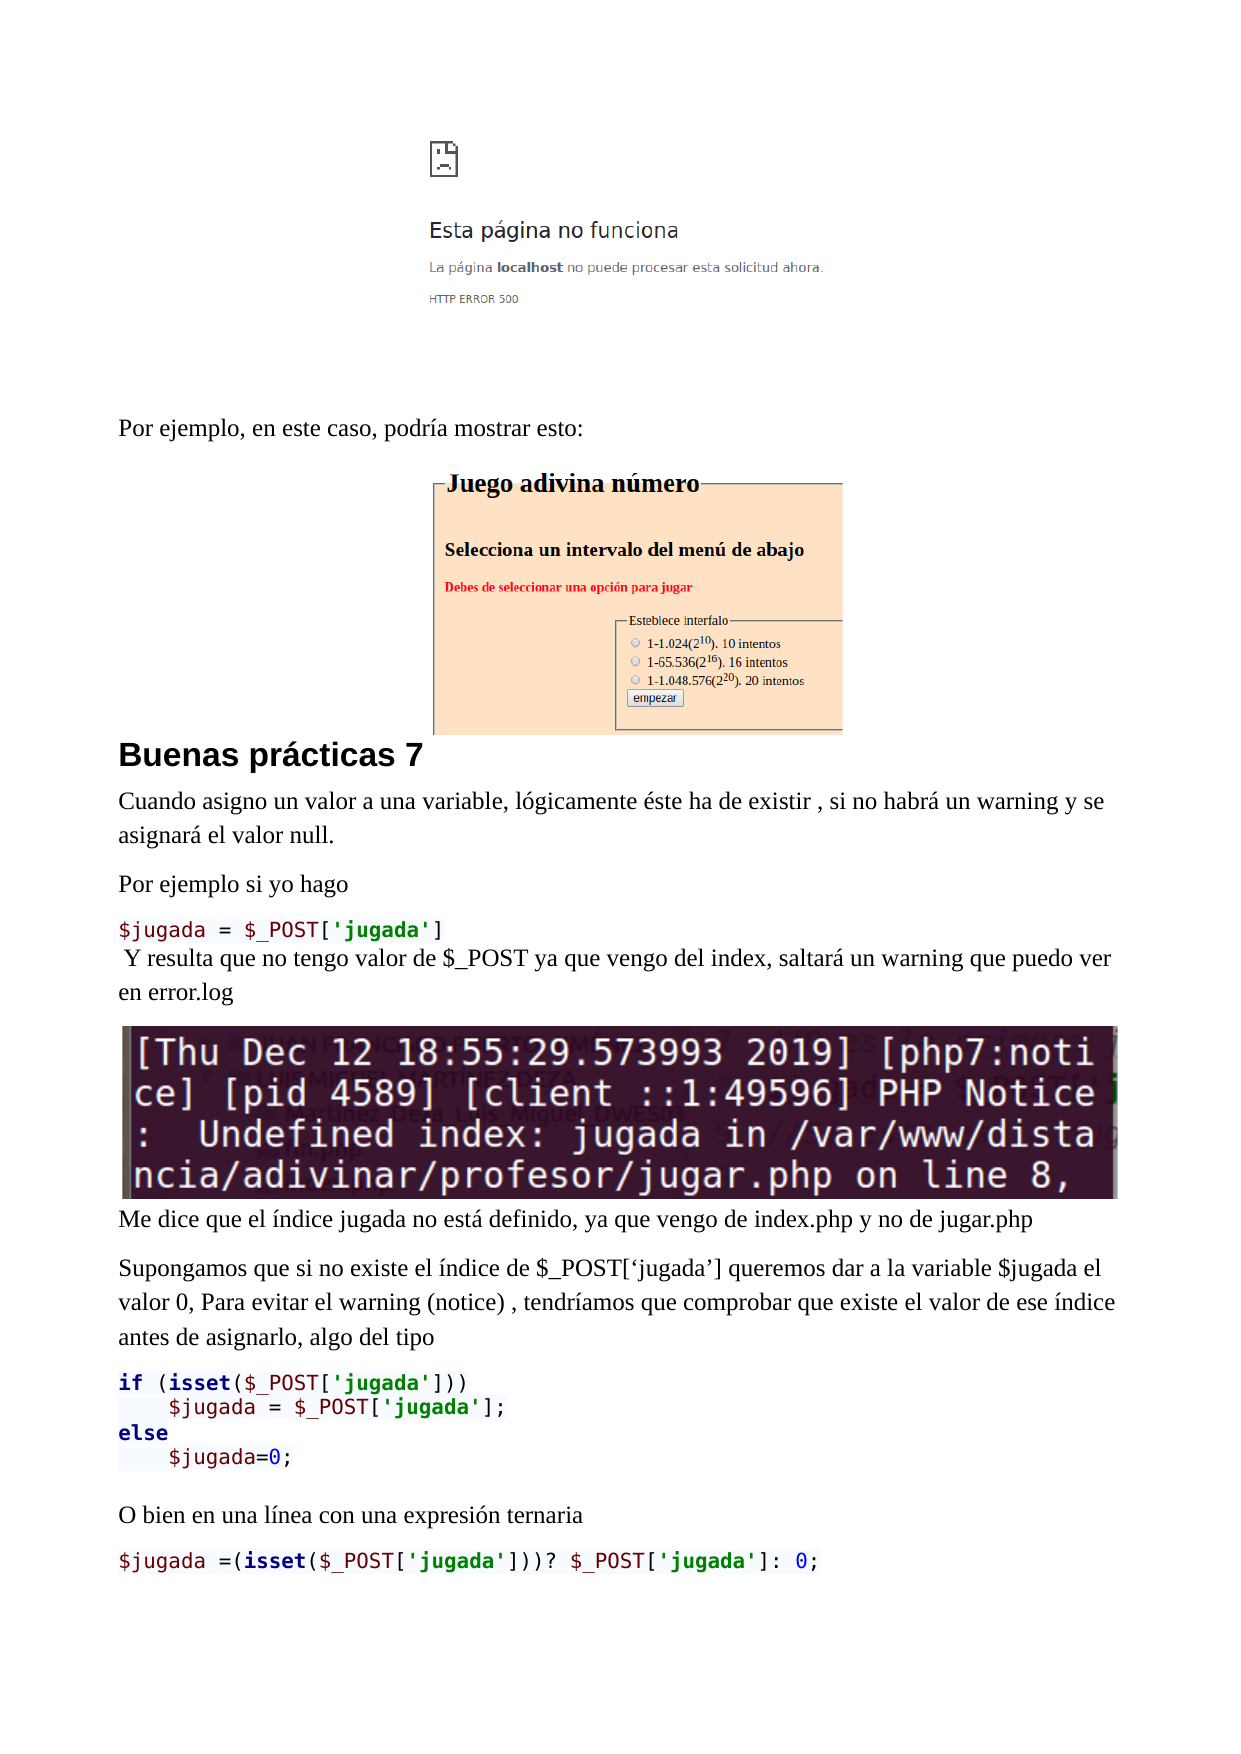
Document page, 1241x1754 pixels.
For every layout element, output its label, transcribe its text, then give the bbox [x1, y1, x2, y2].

text $jugada =(isset($_POST['jugada']))? $_POST['jugada']: 0; [118, 1549, 1122, 1574]
text Me dice que el índice jugada no está definido, ya que vengo de index.php y no de jugar.php [118, 1026, 1122, 1233]
text if (isset($_POST['jugada'])) [118, 1371, 1122, 1395]
text $jugada = $_POST['jugada']; [118, 1395, 1122, 1421]
subtitle Buenas prácticas 7 [118, 483, 1122, 773]
text Y resulta que no tengo valor de $_POST ya que vengo del index, saltará un warning que puedo ver en error.log [118, 943, 1122, 1006]
picture [397, 462, 843, 735]
text else [118, 1421, 1122, 1445]
picture [399, 118, 841, 310]
text $jugada = $_POST['jugada'] [118, 918, 1122, 943]
text Supongamos que si no existe el índice de $_POST[‘jugada’] queremos dar a la variable $jugada el valor 0, Para evitar el warning (notice) , tendríamos que comprobar que existe el valor de ese índice antes de asignarlo, algo del tipo [118, 1253, 1122, 1351]
text Por ejemplo, en este caso, podría mostrar esto: [118, 413, 1122, 442]
text Cuando asigno un valor a una variable, lógicamente éste ha de existir , si no habrá un warning y se asignará el valor null. [118, 786, 1122, 849]
text O bien en una línea con una expresión ternaria [118, 1500, 1122, 1529]
text Por ejemplo si yo hago [118, 869, 1122, 898]
picture [122, 1026, 1118, 1199]
text $jugada=0; [118, 1445, 1122, 1471]
